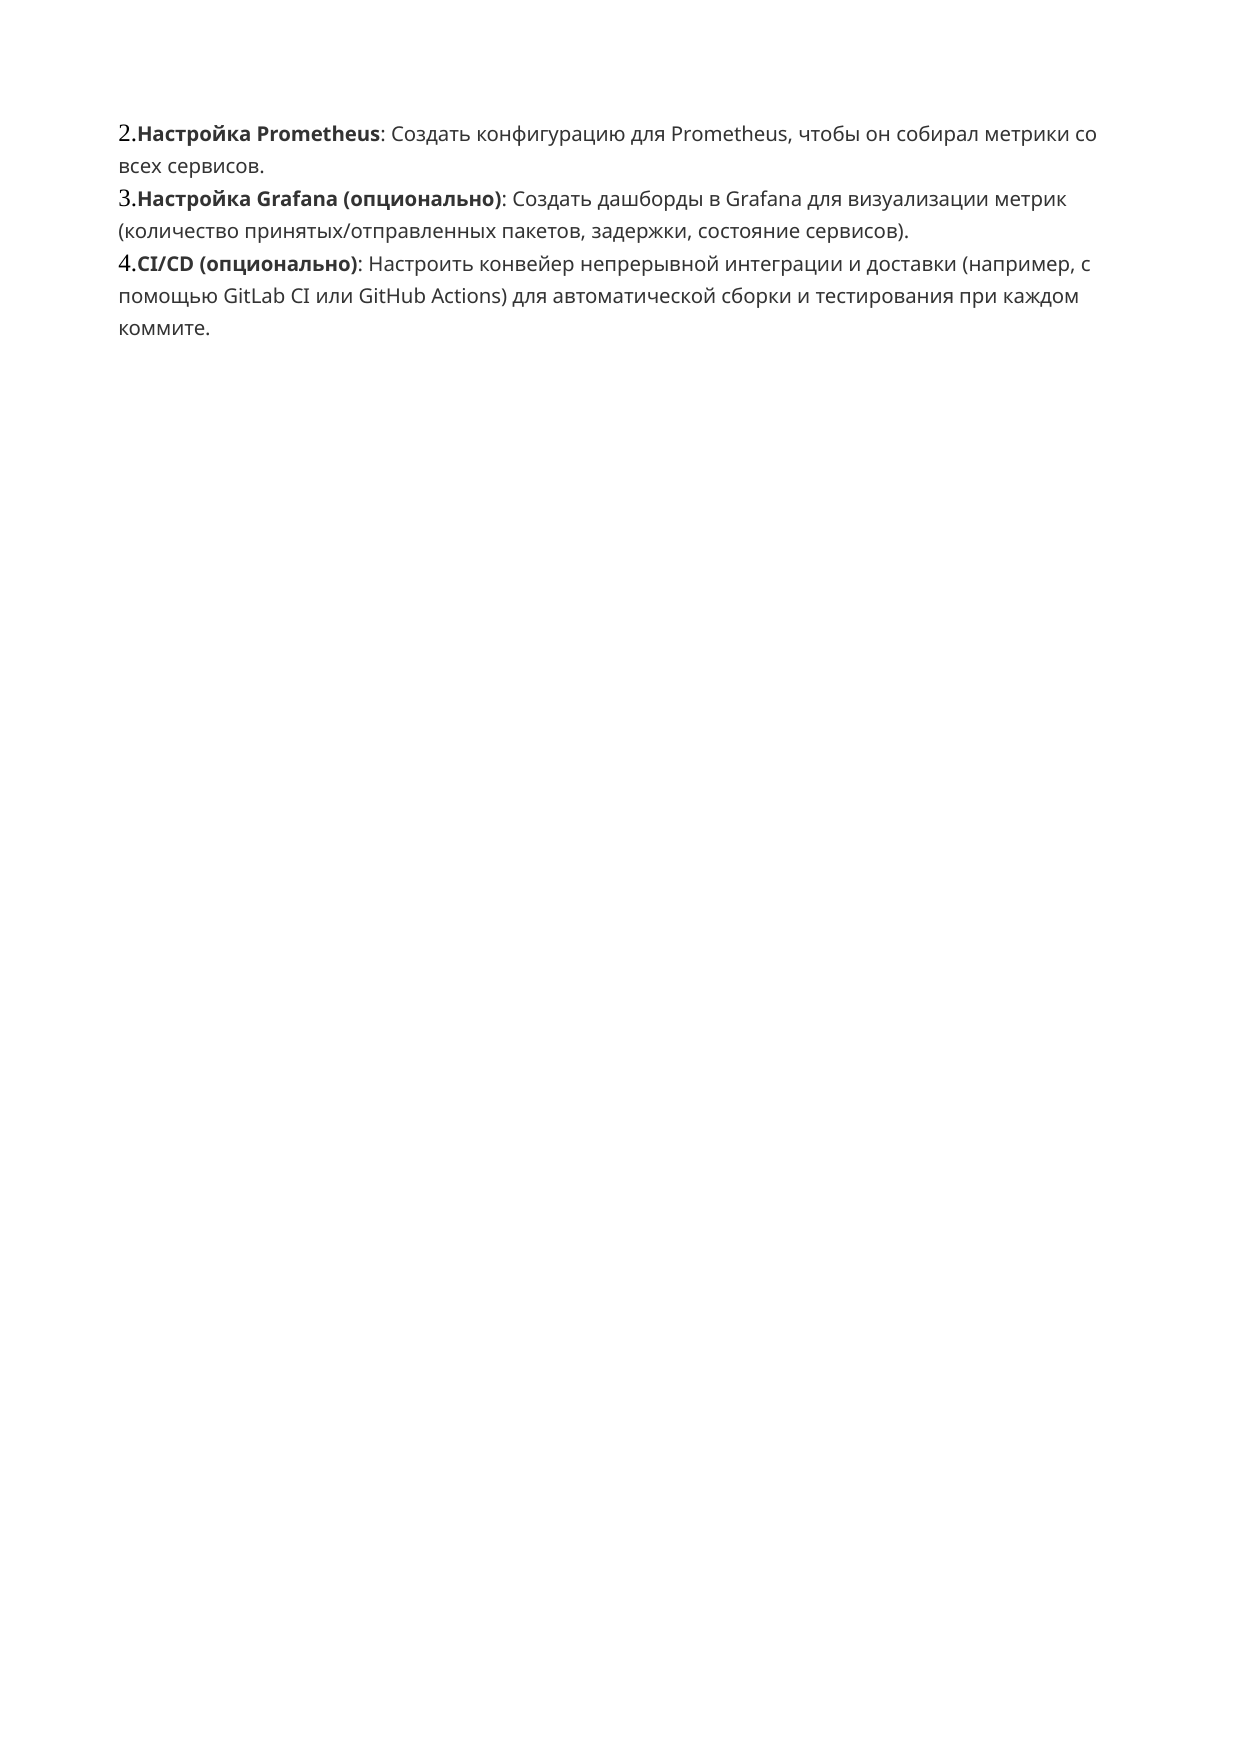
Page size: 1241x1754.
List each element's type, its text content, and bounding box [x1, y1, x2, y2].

list Настройка Grafana (опционально): Создать дашборды в Grafana для визуализации метрик (количество принятых/отправленных пакетов, задержки, состояние сервисов). [118, 183, 1122, 244]
list CI/CD (опционально): Настроить конвейер непрерывной интеграции и доставки (например, с помощью GitLab CI или GitHub Actions) для автоматической сборки и тестирования при каждом коммите. [118, 248, 1122, 341]
list Настройка Prometheus: Создать конфигурацию для Prometheus, чтобы он собирал метрики со всех сервисов. [118, 118, 1122, 179]
